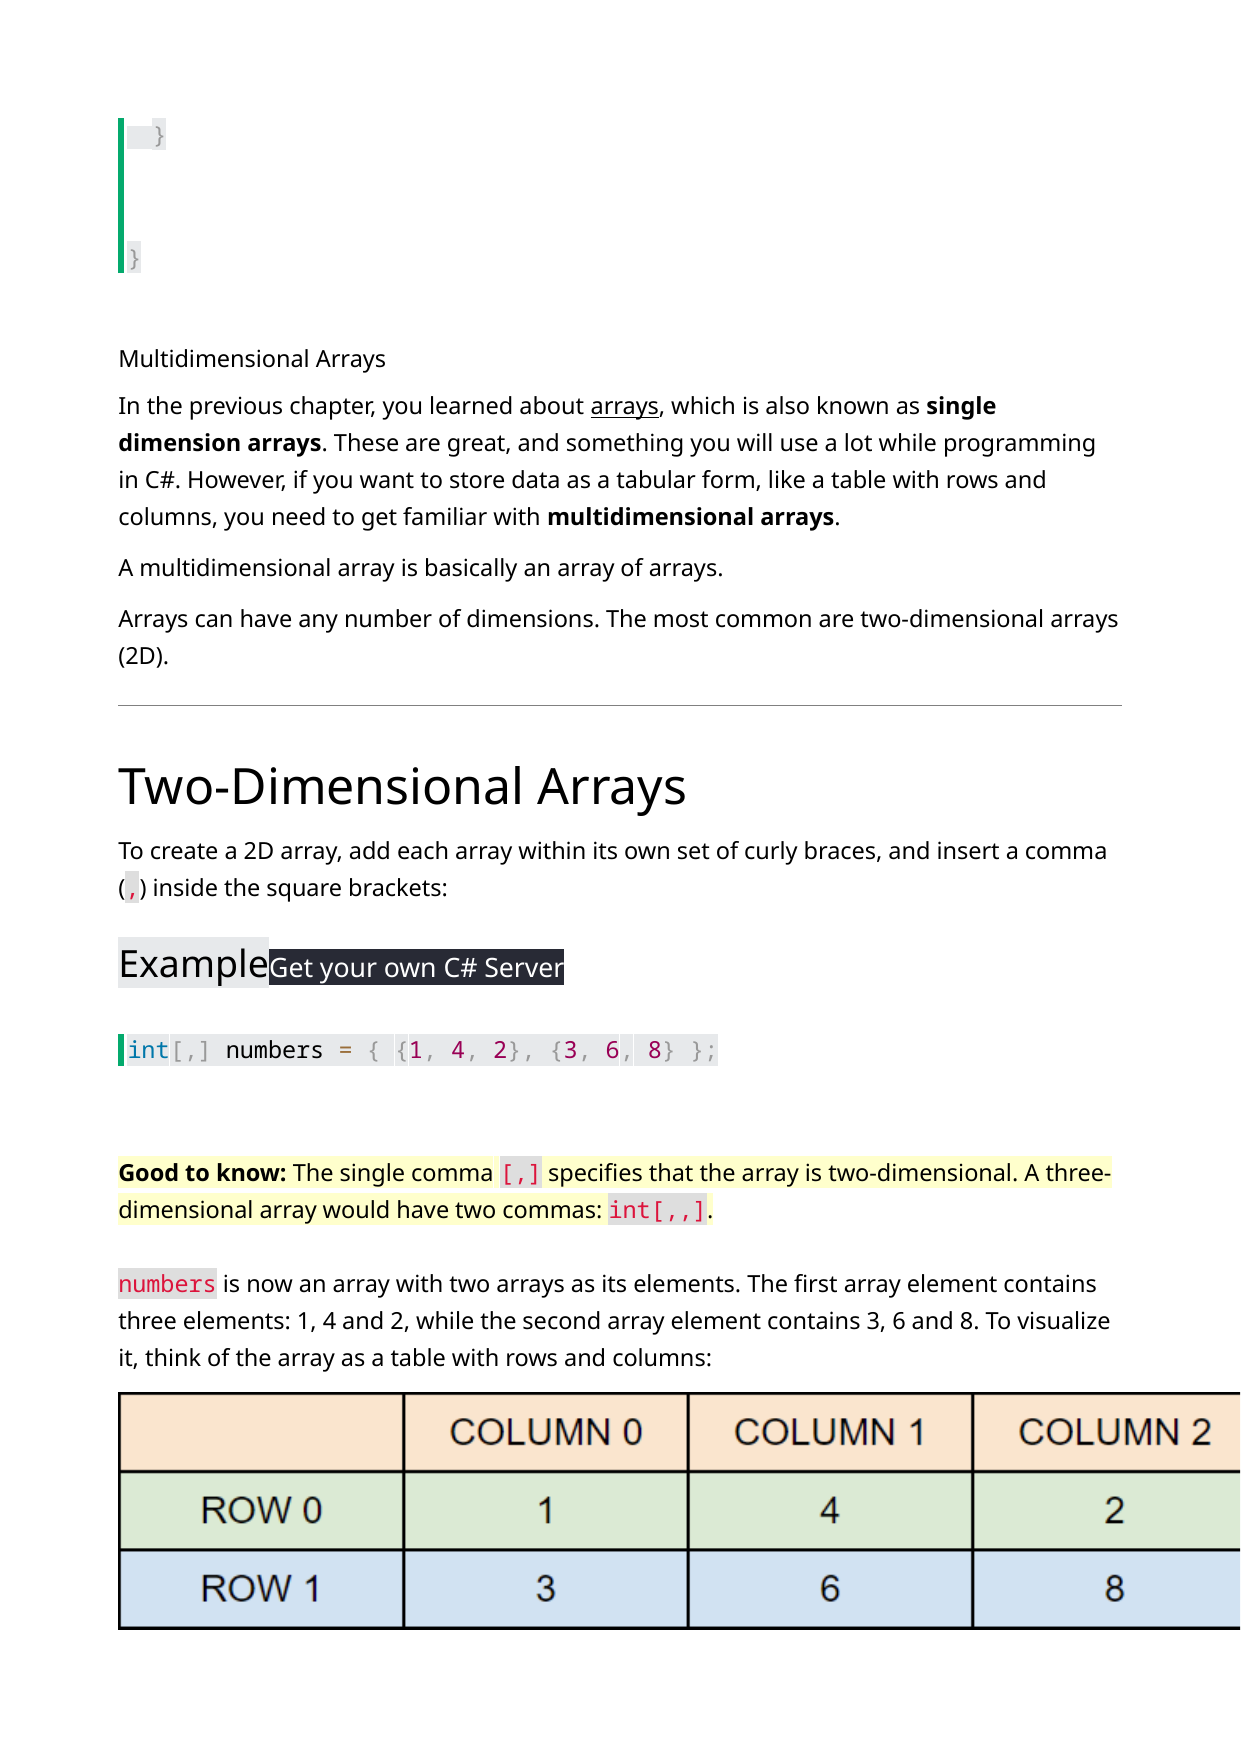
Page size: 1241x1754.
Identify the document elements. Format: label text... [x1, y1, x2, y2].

text Good to know: The single comma [,] specifies that the array is two-dimensional. A three-dimensional array would have two commas: int[,,]. [118, 1156, 1122, 1225]
subtitle Two-Dimensional Arrays [118, 751, 1122, 819]
text } [124, 241, 1122, 273]
text numbers is now an array with two arrays as its elements. The first array element contains three elements: 1, 4 and 2, while the second array element contains 3, 6 and 8. To visualize it, think of the array as a table with rows and columns: [118, 1267, 1122, 1373]
picture [118, 1392, 1241, 1630]
text Arrays can have any number of dimensions. The most common are two-dimensional arrays (2D). [118, 603, 1122, 671]
text int[,] numbers = { {1, 4, 2}, {3, 6, 8} }; [118, 1033, 1122, 1066]
subtitle Multidimensional Arrays [118, 342, 1122, 374]
text } [124, 118, 1122, 150]
text To create a 2D array, add each array within its own set of curly braces, and insert a comma (,) inside the square brackets: [118, 834, 1122, 903]
text A multidimensional array is basically an array of arrays. [118, 551, 1122, 583]
text In the previous chapter, you learned about arrays, which is also known as single dimension arrays. These are great, and something you will use a lot while programming in C#. However, if you want to store data as a tabular form, like a table with rows and columns, you need to get familiar with multidimensional arrays. [118, 390, 1122, 532]
subtitle ExampleGet your own C# Server [118, 937, 1122, 988]
